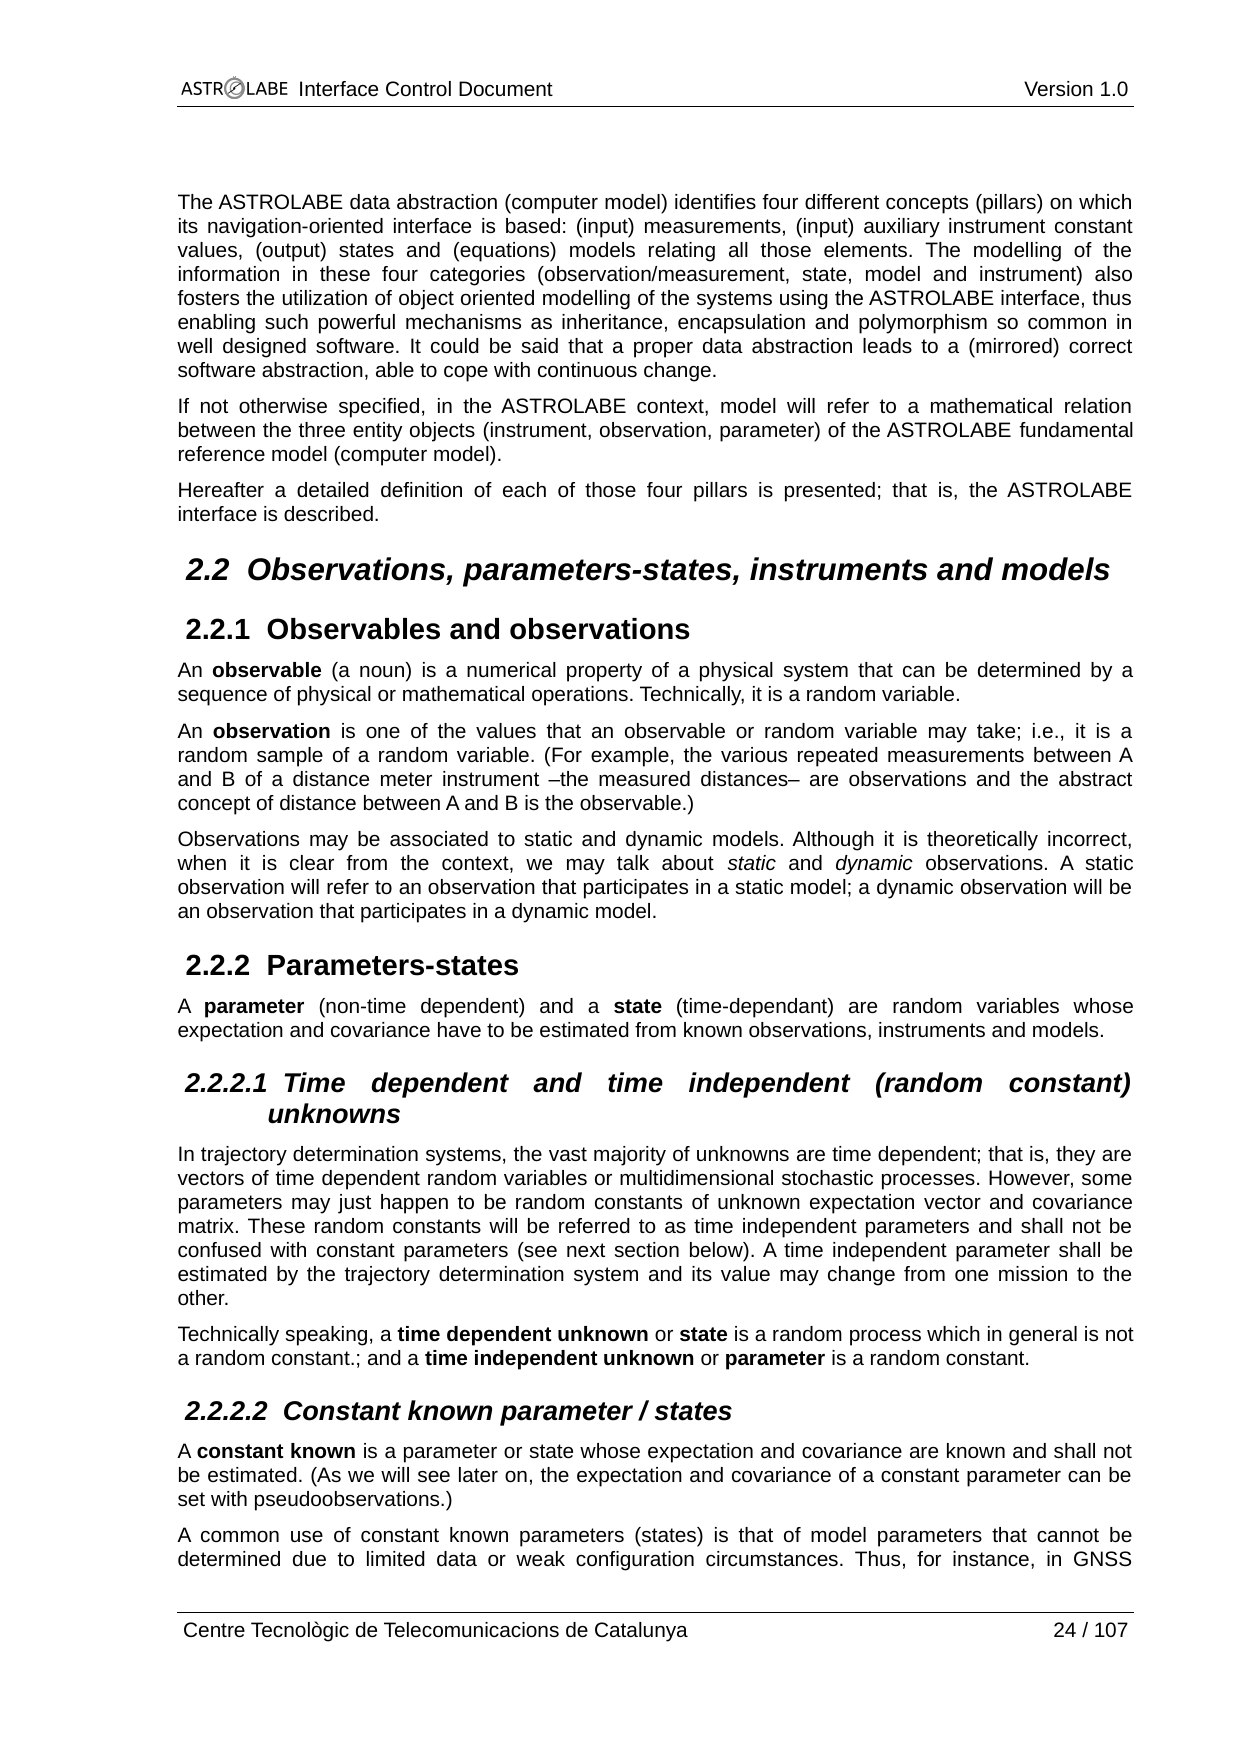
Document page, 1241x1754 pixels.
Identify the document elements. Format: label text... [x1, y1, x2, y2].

text Observations may be associated to static and dynamic models. Although it is theoretically incorrect, when it is clear from the context, we may talk about static and dynamic observations. A static observation will refer to an observation that participates in a static model; a dynamic observation will be an observation that participates in a dynamic model. [177, 827, 1134, 923]
subtitle Observables and observations [177, 612, 1134, 646]
subtitle Constant known parameter / states [177, 1395, 1134, 1426]
text If not otherwise specified, in the ASTROLABE context, model will refer to a mathematical relation between the three entity objects (instrument, observation, parameter) of the ASTROLABE fundamental reference model (computer model). [177, 394, 1134, 466]
text A common use of constant known parameters (states) is that of model parameters that cannot be determined due to limited data or weak configuration circumstances. Thus, for instance, in GNSS [177, 1523, 1134, 1571]
subtitle Time dependent and time independent (random constant) unknowns [177, 1067, 1134, 1129]
text Technically speaking, a time dependent unknown or state is a random process which in general is not a random constant.; and a time independent unknown or parameter is a random constant. [177, 1322, 1134, 1370]
text An observable (a noun) is a numerical property of a physical system that can be determined by a sequence of physical or mathematical operations. Technically, it is a random variable. [177, 658, 1134, 706]
subtitle Parameters-states [177, 948, 1134, 981]
text A constant known is a parameter or state whose expectation and covariance are known and shall not be estimated. (As we will see later on, the expectation and covariance of a constant parameter can be set with pseudoobservations.) [177, 1438, 1134, 1510]
text In trajectory determination systems, the vast majority of unknowns are time dependent; that is, they are vectors of time dependent random variables or multidimensional stochastic processes. However, some parameters may just happen to be random constants of unknown expectation vector and covariance matrix. These random constants will be referred to as time independent parameters and shall not be confused with constant parameters (see next section below). A time independent parameter shall be estimated by the trajectory determination system and its value may change from one mission to the other. [177, 1142, 1134, 1309]
picture [181, 76, 288, 99]
text A parameter (non-time dependent) and a state (time-dependant) are random variables whose expectation and covariance have to be estimated from known observations, instruments and models. [177, 994, 1134, 1042]
text Hereafter a detailed definition of each of those four pillars is presented; that is, the ASTROLABE interface is described. [177, 478, 1134, 526]
text The ASTROLABE data abstraction (computer model) identifies four different concepts (pillars) on which its navigation-oriented interface is based: (input) measurements, (input) auxiliary instrument constant values, (output) states and (equations) models relating all those elements. The modelling of the information in these four categories (observation/measurement, state, model and instrument) also fosters the utilization of object oriented modelling of the systems using the ASTROLABE interface, thus enabling such powerful mechanisms as inheritance, encapsulation and polymorphism so common in well designed software. It could be said that a proper data abstraction leads to a (mirrored) correct software abstraction, able to cope with continuous change. [177, 190, 1134, 381]
text An observation is one of the values that an observable or random variable may take; i.e., it is a random sample of a random variable. (For example, the various repeated measurements between A and B of a distance meter instrument –the measured distances– are observations and the abstract concept of distance between A and B is the observable.) [177, 718, 1134, 814]
subtitle Observations, parameters-states, instruments and models [177, 551, 1134, 587]
